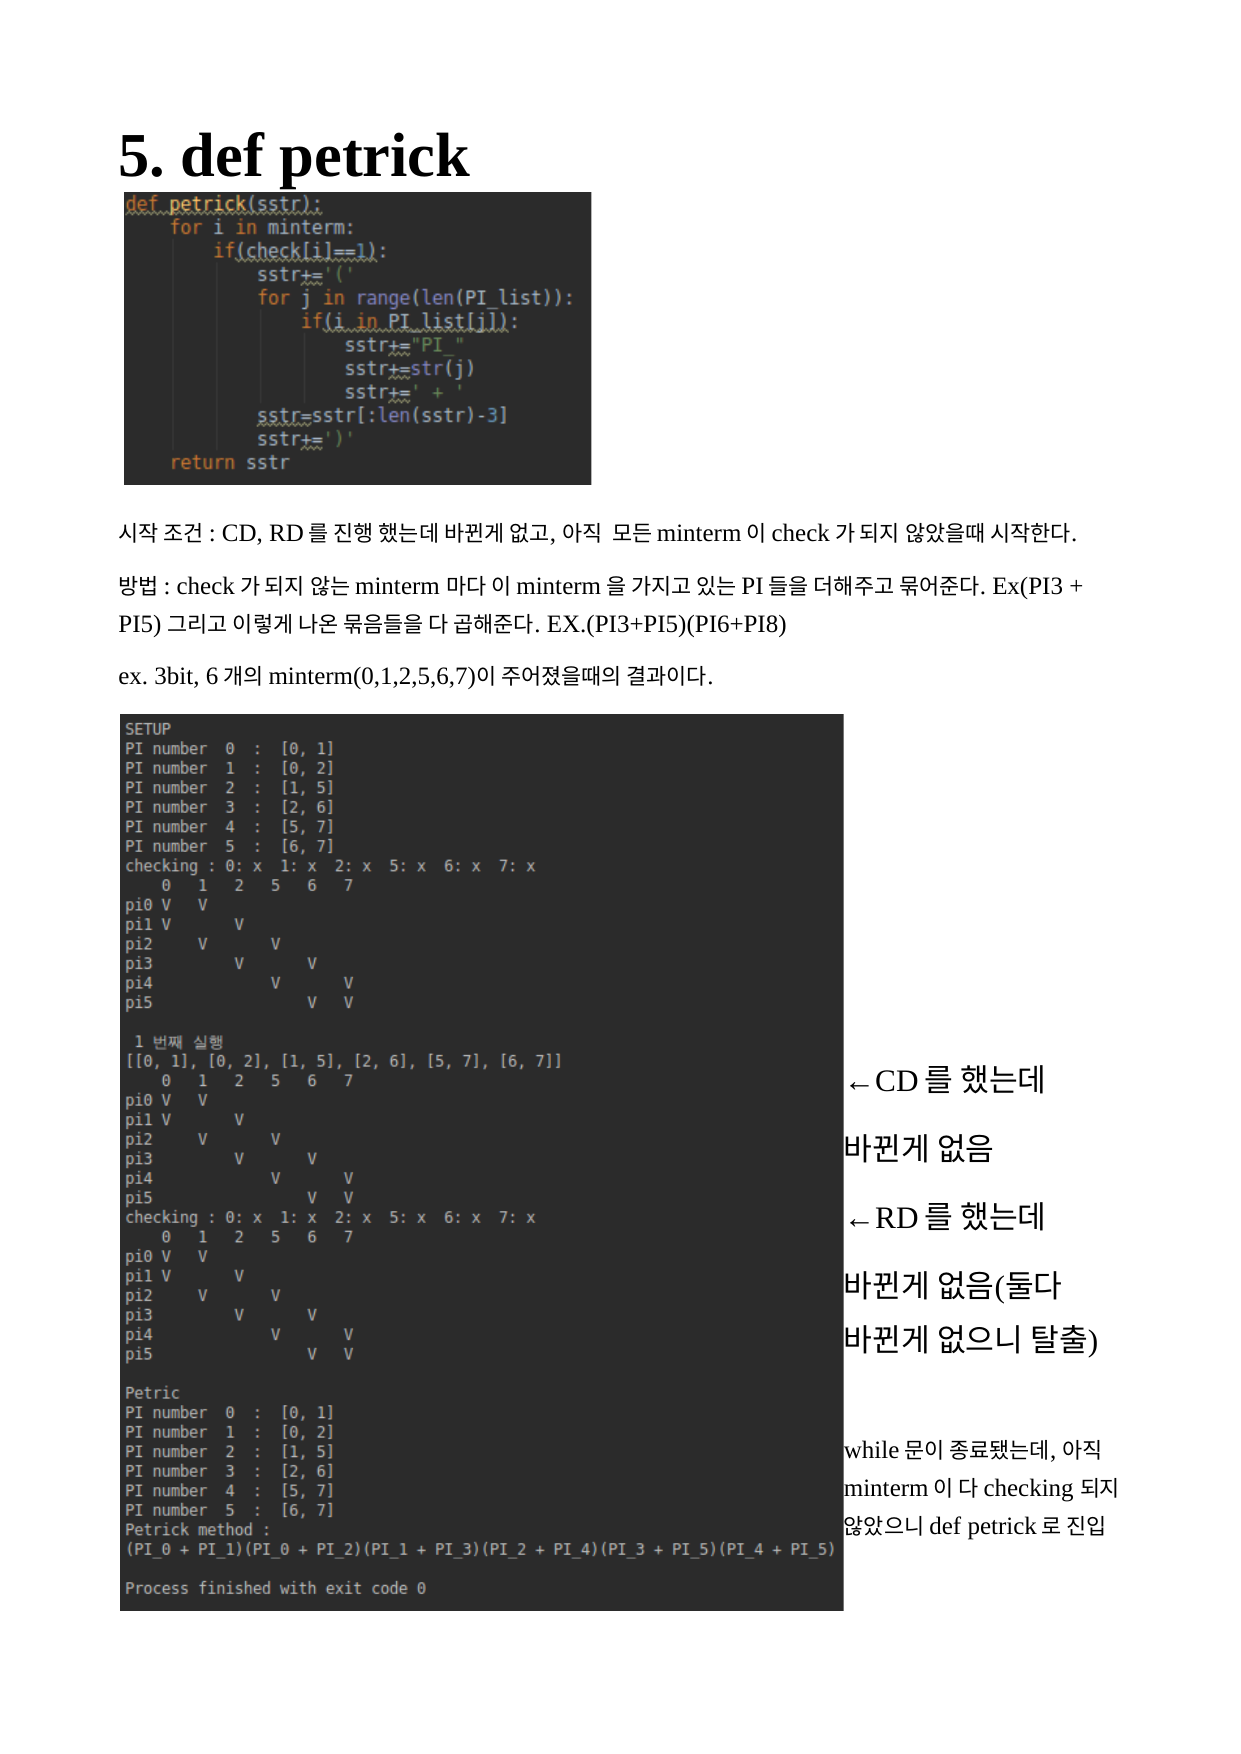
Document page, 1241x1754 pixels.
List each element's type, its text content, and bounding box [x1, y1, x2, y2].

text ex. 3bit, 6개의 minterm(0,1,2,5,6,7)이 주어졌을때의 결과이다. [118, 659, 1122, 691]
text 바뀐게 없음 [844, 1124, 1122, 1169]
text while문이 종료됐는데, 아직 minterm이 다 checking 되지 않았으니 def petrick로 진입 [844, 1433, 1122, 1541]
text ←CD를 했는데 [844, 1055, 1122, 1100]
text 바뀐게 없음(둘다 바뀐게 없으니 탈출) [844, 1261, 1122, 1361]
text 시작 조건 : CD, RD를 진행 했는데 바뀐게 없고, 아직 모든minterm이 check가 되지 않았을때 시작한다. [118, 516, 1122, 548]
picture [124, 192, 592, 485]
text ←RD를 했는데 [844, 1193, 1122, 1238]
text 방법 : check가 되지 않는 minterm 마다 이 minterm을 가지고 있는 PI들을 더해주고 묶어준다. Ex(PI3 + PI5) 그리고 이렇게 나온 묶음들을 다 곱해준다. EX.(PI3+PI5)(PI6+PI8) [118, 569, 1122, 638]
text 5. def petrick [118, 118, 1122, 190]
picture [120, 714, 844, 1611]
